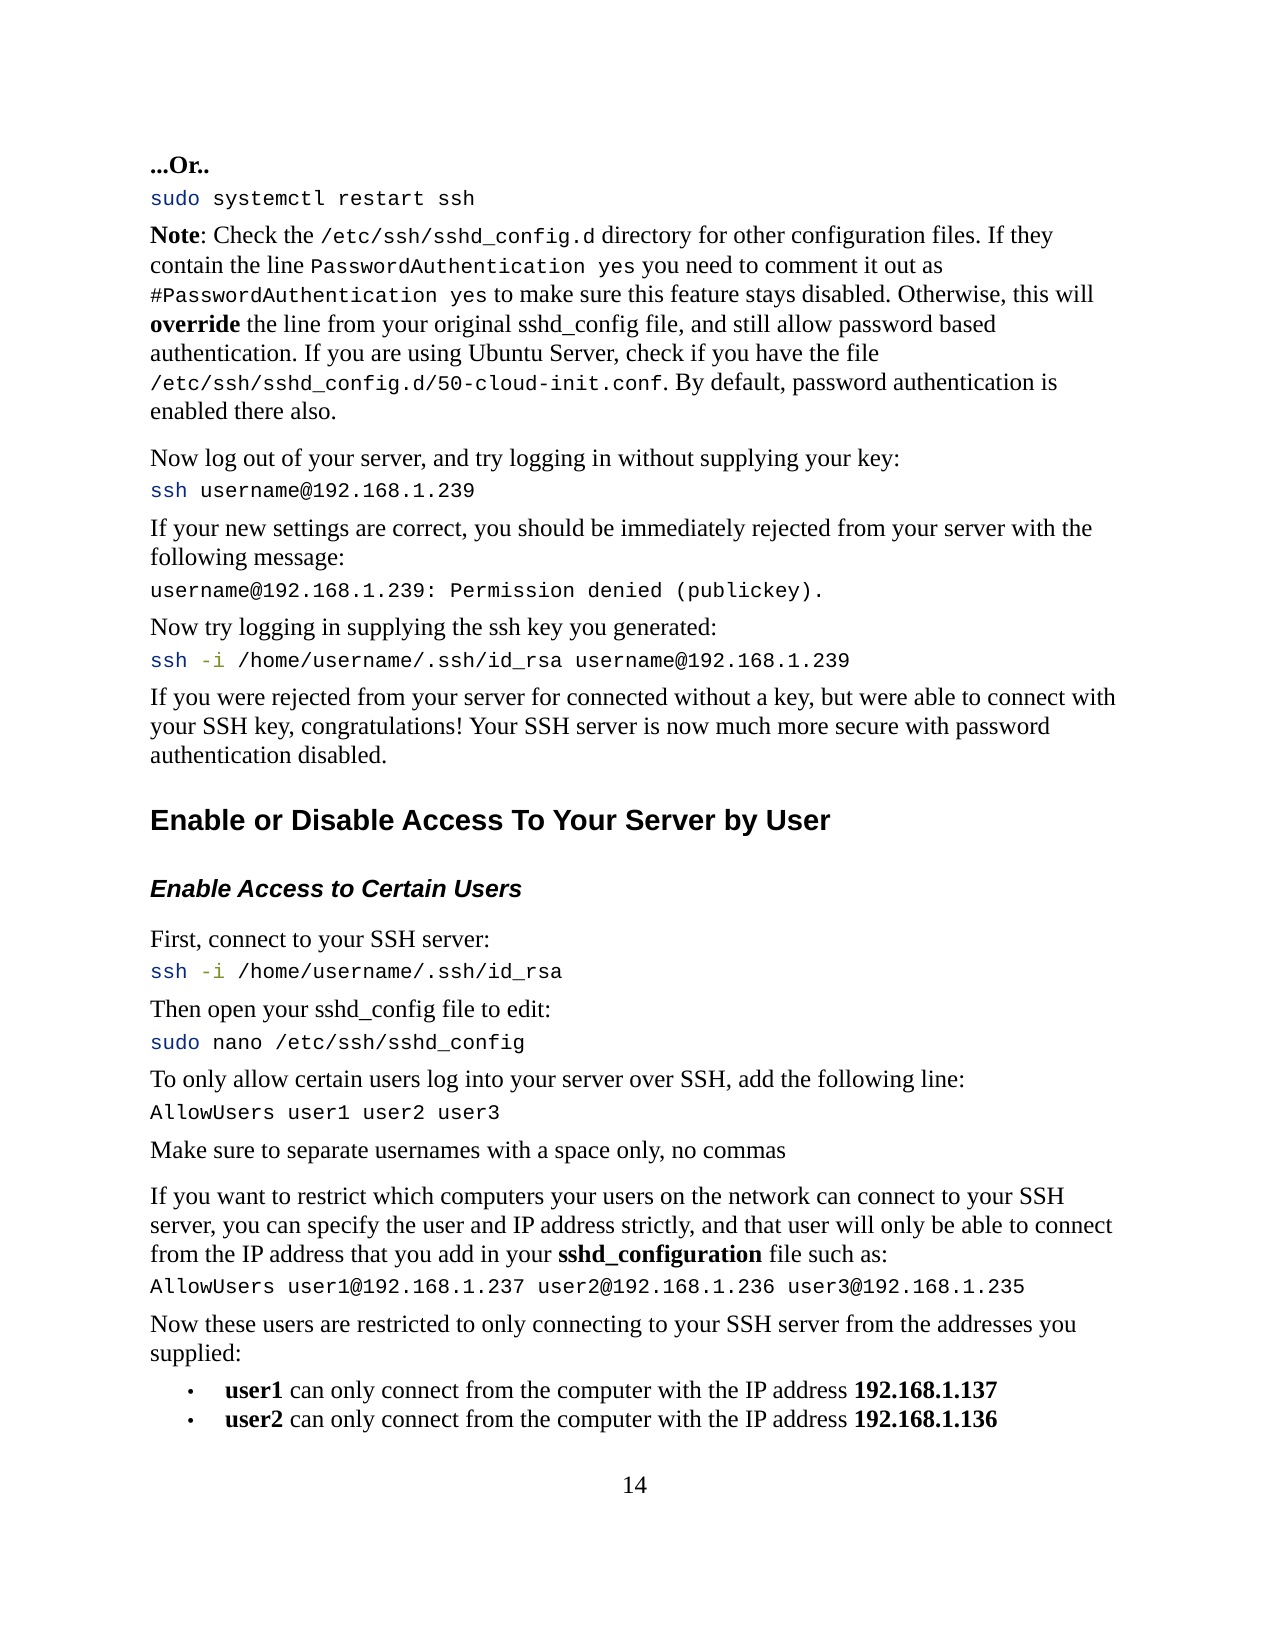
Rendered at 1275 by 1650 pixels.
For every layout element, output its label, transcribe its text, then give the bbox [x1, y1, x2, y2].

text AllowUsers user1@192.168.1.237 user2@192.168.1.236 user3@192.168.1.235 [150, 1277, 1125, 1300]
text Note: Check the /etc/ssh/sshd_config.d directory for other configuration files. If they contain the line PasswordAuthentication yes you need to comment it out as #PasswordAuthentication yes to make sure this feature stays disabled. Otherwise, this will override the line from your original sshd_config file, and still allow password based authentication. If you are using Ubuntu Server, check if you have the file /etc/ssh/sshd_config.d/50-cloud-init.conf. By default, password authentication is enabled there also. [150, 220, 1125, 425]
text sudo nano /etc/ssh/sshd_config [150, 1032, 1125, 1055]
text Now log out of your server, and try logging in without supplying your key: [150, 443, 1125, 472]
list user1 can only connect from the computer with the IP address 192.168.1.137 [187, 1376, 1125, 1404]
text ssh -i /home/username/.ssh/id_rsa [150, 961, 1125, 985]
text Make sure to separate usernames with a space only, no commas [150, 1135, 1125, 1163]
list user2 can only connect from the computer with the IP address 192.168.1.136 [187, 1404, 1125, 1433]
text If you want to restrict which computers your users on the network can connect to your SSH server, you can specify the user and IP address strictly, and that user will only be able to connect from the IP address that you add in your sshd_configuration file such as: [150, 1181, 1125, 1268]
subtitle Enable or Disable Access To Your Server by User [150, 803, 1125, 836]
text Now try logging in supplying the ssh key you generated: [150, 612, 1125, 641]
text Now these users are restricted to only connecting to your SSH server from the addresses you supplied: [150, 1309, 1125, 1367]
text AllowUsers user1 user2 user3 [150, 1102, 1125, 1126]
text To only allow certain users log into your server over SSH, add the following line: [150, 1064, 1125, 1093]
text If your new settings are correct, you should be immediately rejected from your server with the following message: [150, 513, 1125, 571]
text If you were rejected from your server for connected without a key, but were able to connect with your SSH key, congratulations! Your SSH server is now much more secure with password authentication disabled. [150, 682, 1125, 769]
text ssh username@192.168.1.239 [150, 481, 1125, 504]
text username@192.168.1.239: Permission denied (publickey). [150, 579, 1125, 603]
text Then open your sshd_config file to edit: [150, 994, 1125, 1023]
subtitle Enable Access to Certain Users [150, 874, 1125, 902]
text First, connect to your SSH server: [150, 924, 1125, 952]
text ssh -i /home/username/.ssh/id_rsa username@192.168.1.239 [150, 650, 1125, 673]
text sudo systemctl restart ssh [150, 188, 1125, 211]
text ...Or.. [150, 150, 1125, 179]
